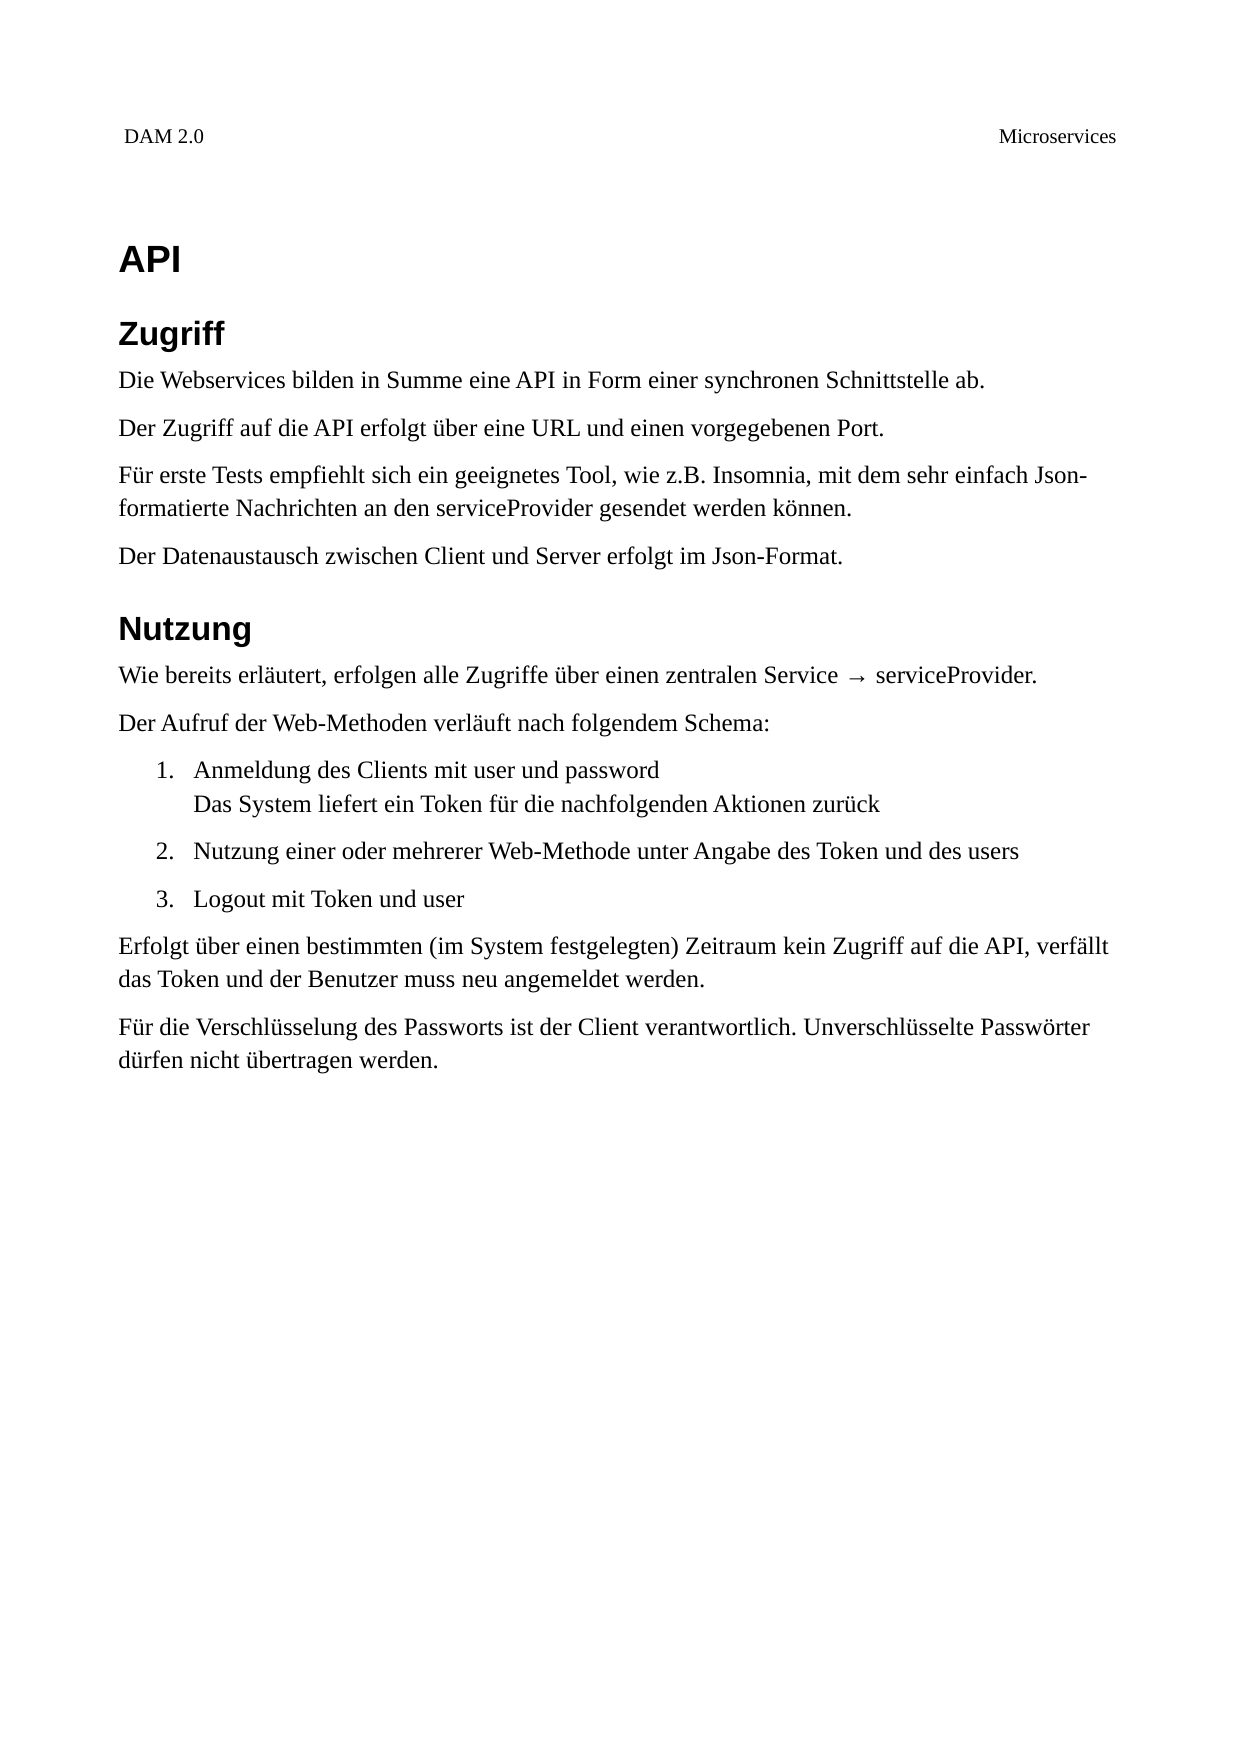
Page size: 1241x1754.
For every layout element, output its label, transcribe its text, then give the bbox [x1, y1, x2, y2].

list Anmeldung des Clients mit user und password Das System liefert ein Token für die nachfolgenden Aktionen zurück [156, 756, 1122, 817]
subtitle Nutzung [118, 609, 1122, 648]
text Für die Verschlüsselung des Passworts ist der Client verantwortlich. Unverschlüsselte Passwörter dürfen nicht übertragen werden. [118, 1012, 1122, 1074]
text Erfolgt über einen bestimmten (im System festgelegten) Zeitraum kein Zugriff auf die API, verfällt das Token und der Benutzer muss neu angemeldet werden. [118, 931, 1122, 993]
text Der Aufruf der Web-Methoden verläuft nach folgendem Schema: [118, 708, 1122, 737]
text Der Datenaustausch zwischen Client und Server erfolgt im Json-Format. [118, 541, 1122, 569]
text Der Zugriff auf die API erfolgt über eine URL und einen vorgegebenen Port. [118, 413, 1122, 441]
subtitle Zugriff [118, 314, 1122, 352]
list Logout mit Token und user [156, 884, 1122, 913]
text Wie bereits erläutert, erfolgen alle Zugriffe über einen zentralen Service → serviceProvider. [118, 660, 1122, 689]
list Nutzung einer oder mehrerer Web-Methode unter Angabe des Token und des users [156, 836, 1122, 865]
text Für erste Tests empfiehlt sich ein geeignetes Tool, wie z.B. Insomnia, mit dem sehr einfach Json-formatierte Nachrichten an den serviceProvider gesendet werden können. [118, 460, 1122, 522]
text Die Webservices bilden in Summe eine API in Form einer synchronen Schnittstelle ab. [118, 365, 1122, 394]
subtitle API [118, 237, 1122, 281]
